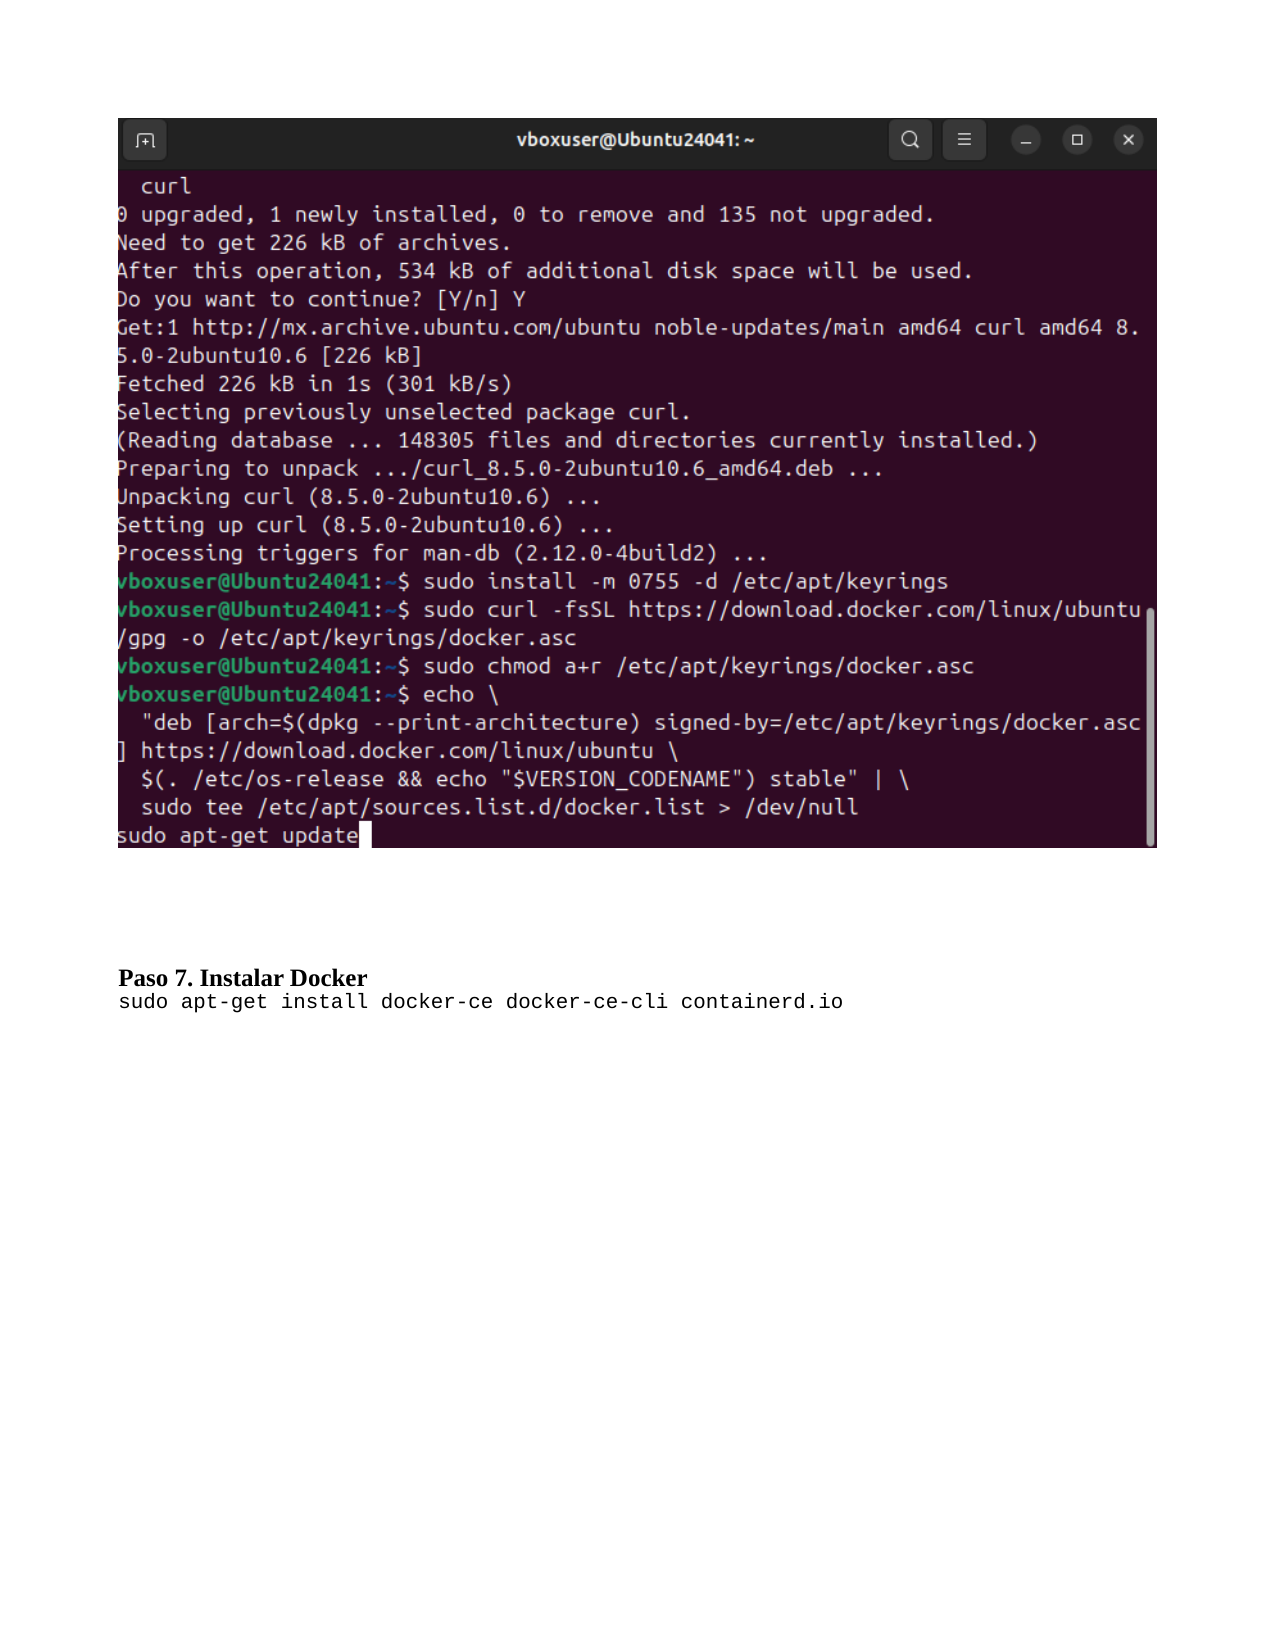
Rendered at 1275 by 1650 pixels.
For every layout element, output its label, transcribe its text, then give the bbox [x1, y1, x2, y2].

text sudo apt-get install docker-ce docker-ce-cli containerd.io [118, 991, 1157, 1015]
text Paso 7. Instalar Docker [118, 963, 1157, 991]
picture [118, 118, 1157, 848]
